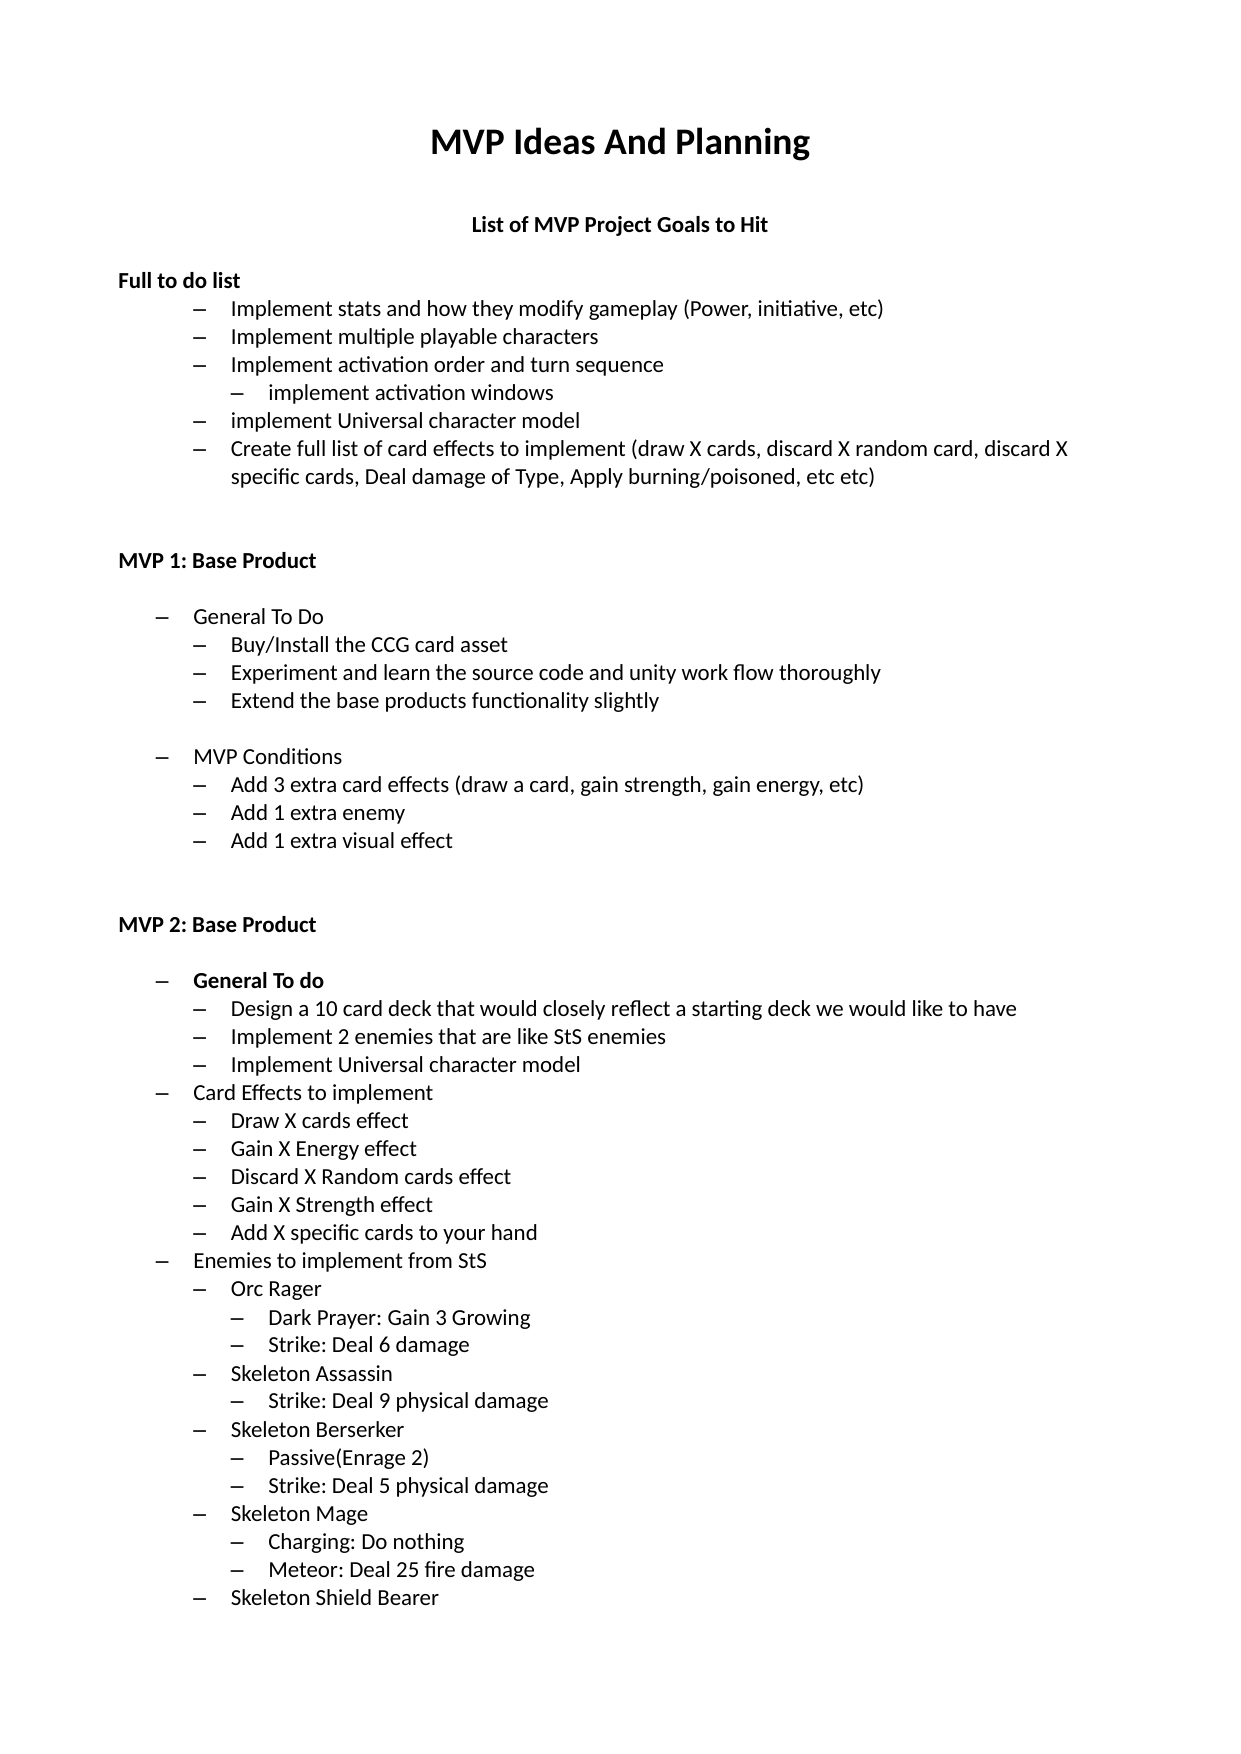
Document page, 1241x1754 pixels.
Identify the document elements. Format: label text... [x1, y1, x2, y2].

list Implement activation order and turn sequence [193, 350, 1122, 378]
list Skeleton Berserker [193, 1415, 1122, 1443]
list Enemies to implement from StS [156, 1247, 1122, 1274]
text Full to do list [118, 266, 1122, 294]
list Extend the base products functionality slightly [193, 686, 1122, 714]
list Dark Prayer: Gain 3 Growing [231, 1303, 1122, 1331]
list Implement stats and how they modify gameplay (Power, initiative, etc) [193, 294, 1122, 322]
list Discard X Random cards effect [193, 1162, 1122, 1191]
list Implement multiple playable characters [193, 322, 1122, 350]
list Add X specific cards to your hand [193, 1218, 1122, 1247]
list implement Universal character model [193, 406, 1122, 434]
list Add 1 extra enemy [193, 798, 1122, 826]
list Skeleton Mage [193, 1499, 1122, 1527]
list implement activation windows [231, 378, 1122, 406]
text MVP Ideas And Planning [118, 118, 1122, 164]
list Add 3 extra card effects (draw a card, gain strength, gain energy, etc) [193, 770, 1122, 798]
list Experiment and learn the source code and unity work flow thoroughly [193, 658, 1122, 686]
list Strike: Deal 5 physical damage [231, 1471, 1122, 1499]
list Card Effects to implement [156, 1078, 1122, 1106]
list Create full list of card effects to implement (draw X cards, discard X random card, discard X specific cards, Deal damage of Type, Apply burning/poisoned, etc etc) [193, 434, 1122, 490]
list Design a 10 card deck that would closely reflect a starting deck we would like to have [193, 994, 1122, 1022]
list Meteor: Deal 25 fire damage [231, 1555, 1122, 1583]
list Passive(Enrage 2) [231, 1443, 1122, 1471]
list Strike: Deal 6 damage [231, 1331, 1122, 1359]
list Strike: Deal 9 physical damage [231, 1387, 1122, 1415]
list Buy/Install the CCG card asset [193, 630, 1122, 658]
list General To Do [156, 602, 1122, 630]
list Skeleton Assassin [193, 1359, 1122, 1387]
list Charging: Do nothing [231, 1527, 1122, 1555]
list Orc Rager [193, 1274, 1122, 1303]
text List of MVP Project Goals to Hit [118, 210, 1122, 238]
list Gain X Strength effect [193, 1191, 1122, 1218]
list Draw X cards effect [193, 1106, 1122, 1134]
list MVP Conditions [156, 742, 1122, 770]
text MVP 1: Base Product [118, 546, 1122, 574]
list Implement 2 enemies that are like StS enemies [193, 1022, 1122, 1050]
text MVP 2: Base Product [118, 910, 1122, 938]
list Implement Universal character model [193, 1050, 1122, 1078]
list Gain X Energy effect [193, 1134, 1122, 1162]
list Skeleton Shield Bearer [193, 1583, 1122, 1611]
list General To do [156, 966, 1122, 994]
list Add 1 extra visual effect [193, 826, 1122, 854]
